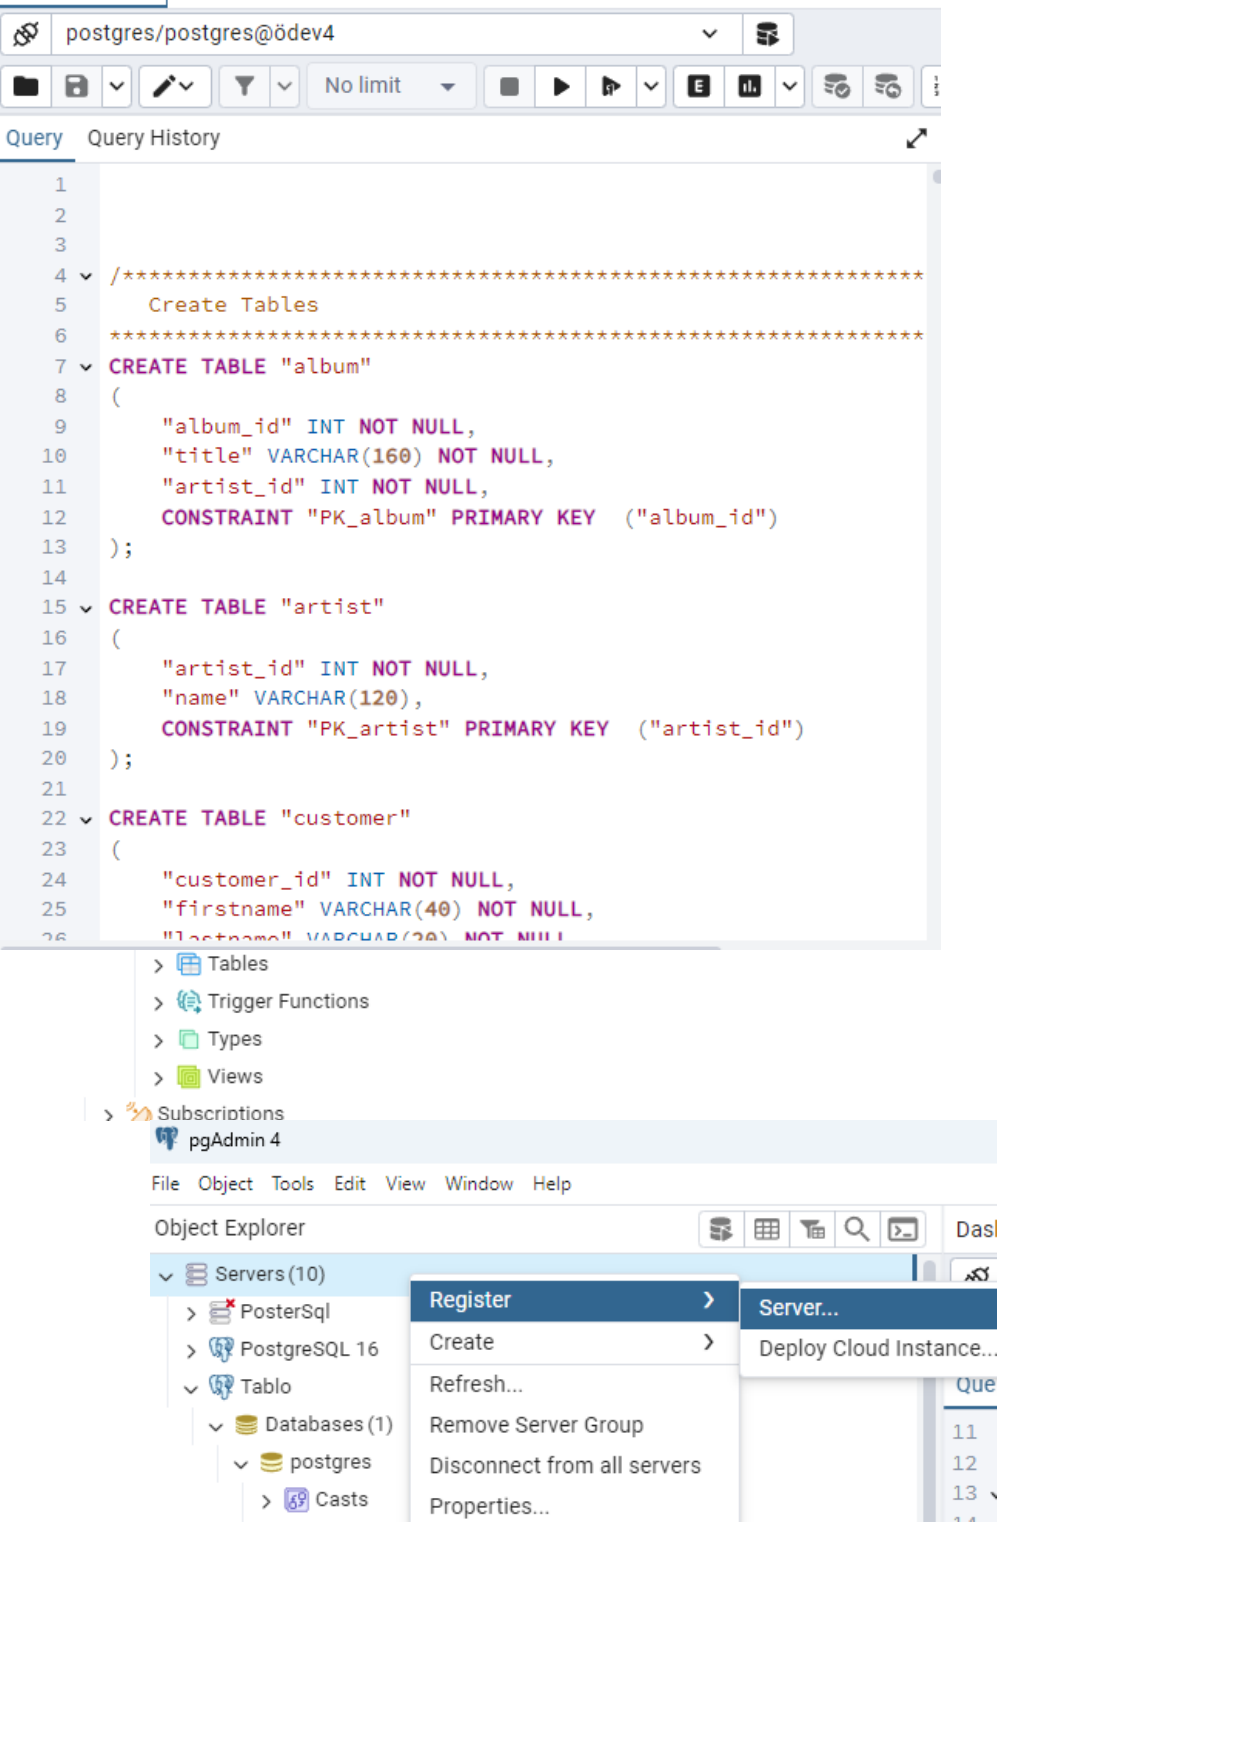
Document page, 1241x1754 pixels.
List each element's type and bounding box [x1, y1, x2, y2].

picture [0, 0, 997, 1522]
